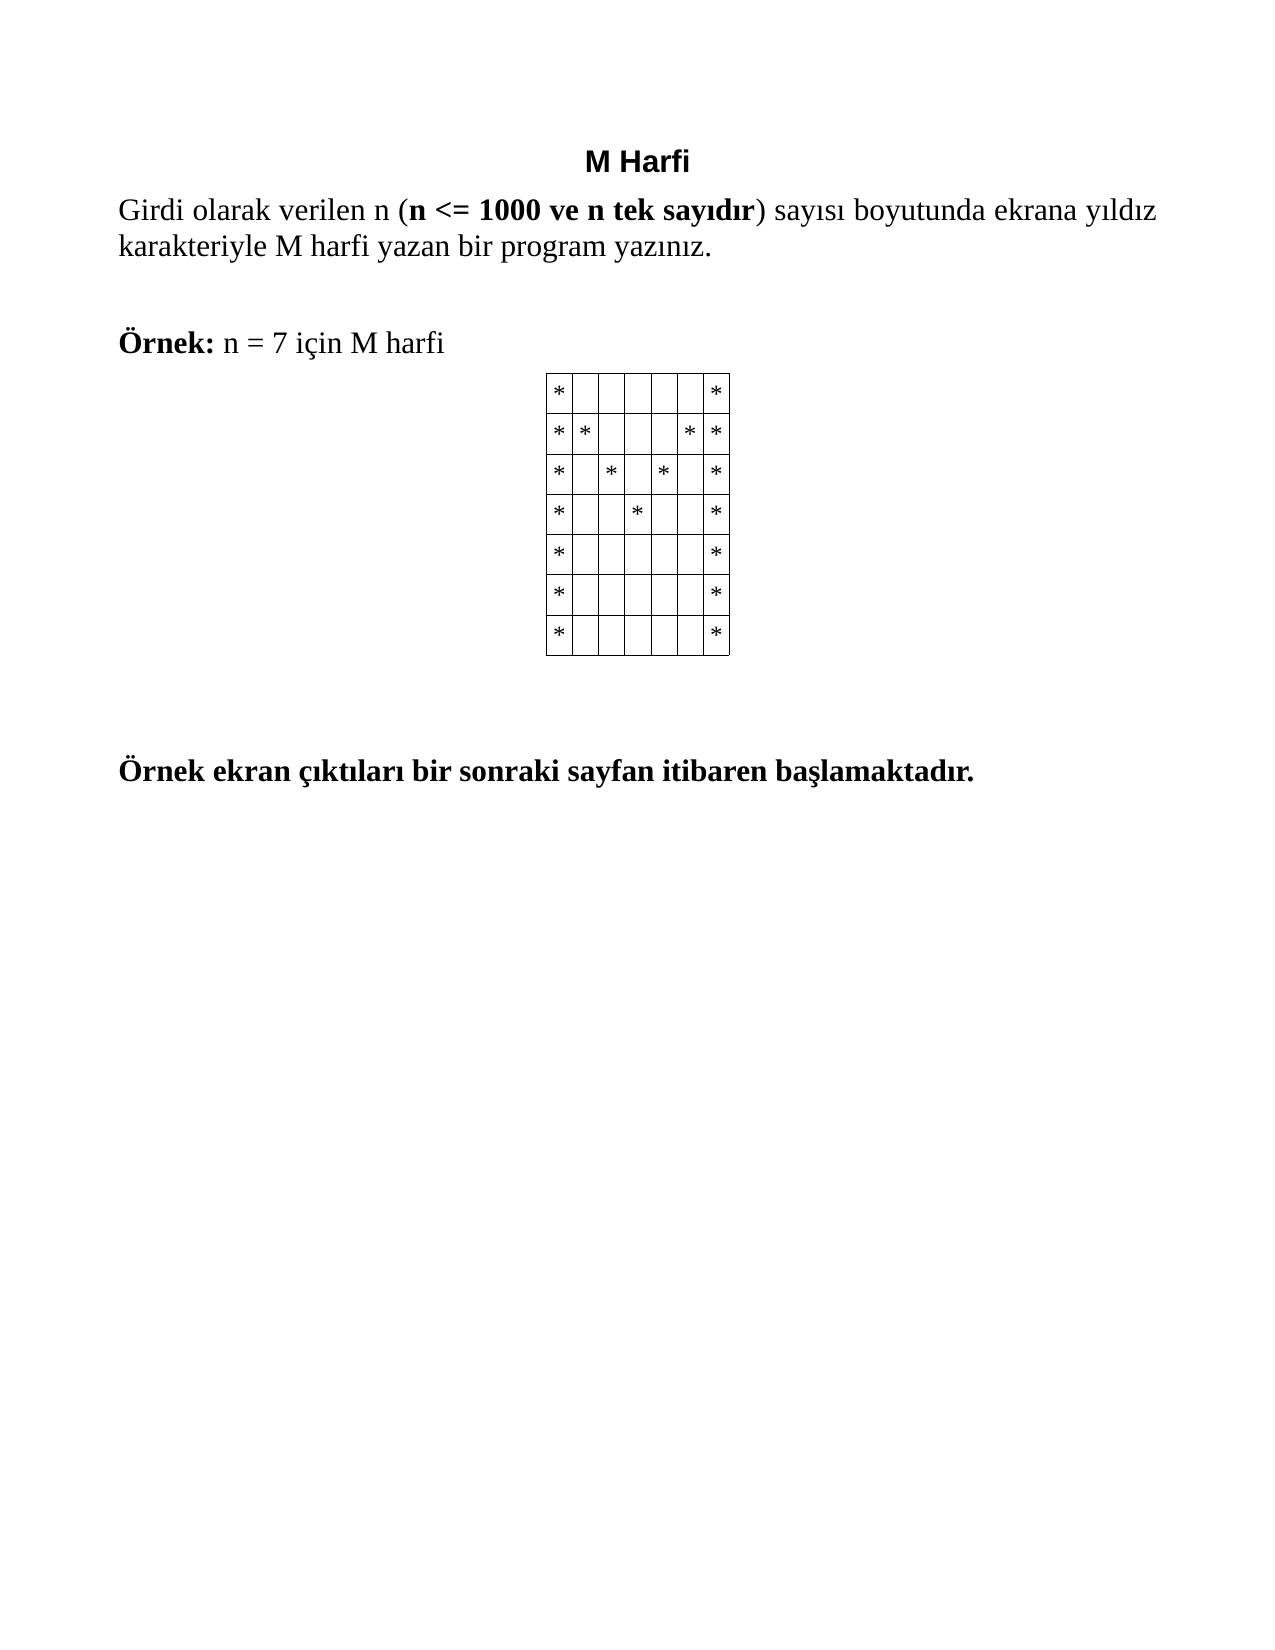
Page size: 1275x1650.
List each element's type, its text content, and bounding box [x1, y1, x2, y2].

table_cell [652, 495, 677, 534]
table_cell * [573, 414, 598, 453]
table_cell [678, 616, 703, 655]
table_cell [573, 535, 598, 574]
table_cell * [547, 616, 572, 655]
table_cell [573, 495, 598, 534]
table_cell [678, 575, 703, 615]
table_cell [678, 455, 703, 494]
table_cell * [678, 414, 703, 453]
table_cell [599, 495, 624, 534]
table_cell * [547, 535, 572, 574]
table_cell [599, 616, 624, 655]
table_cell [652, 616, 677, 655]
table_cell [652, 575, 677, 615]
table_header [652, 374, 677, 413]
table_cell * [547, 495, 572, 534]
table_cell [573, 616, 598, 655]
table_header * [547, 374, 572, 413]
table_cell * [704, 535, 729, 574]
table_cell * [704, 455, 729, 494]
table_cell [599, 535, 624, 574]
table_cell [573, 575, 598, 615]
table_cell [625, 455, 651, 494]
table_cell * [704, 414, 729, 453]
table_cell * [704, 616, 729, 655]
table_cell * [599, 455, 624, 494]
table_header [573, 374, 598, 413]
table_cell [573, 455, 598, 494]
table_cell [599, 414, 624, 453]
table_cell [599, 575, 624, 615]
table_header * [704, 374, 729, 413]
table_cell * [547, 575, 572, 615]
table_header [678, 374, 703, 413]
table_cell * [547, 414, 572, 453]
text Örnek ekran çıktıları bir sonraki sayfan itibaren başlamaktadır. [118, 752, 1157, 788]
title M Harfi [118, 143, 1157, 179]
table_cell * [652, 455, 677, 494]
table_cell [625, 616, 651, 655]
table_header [625, 374, 651, 413]
table_cell * [625, 495, 651, 534]
table_cell [678, 495, 703, 534]
table_cell [625, 575, 651, 615]
table_cell [625, 535, 651, 574]
table_header [599, 374, 624, 413]
table_cell * [704, 495, 729, 534]
text Girdi olarak verilen n (n <= 1000 ve n tek sayıdır) sayısı boyutunda ekrana yıldız karakteriyle M harfi yazan bir program yazınız. [118, 192, 1157, 263]
table_cell * [704, 575, 729, 615]
table_cell * [547, 455, 572, 494]
table_cell [652, 535, 677, 574]
text Örnek: n = 7 için M harfi [118, 324, 1157, 360]
table_cell [625, 414, 651, 453]
table_cell [678, 535, 703, 574]
table_cell [652, 414, 677, 453]
